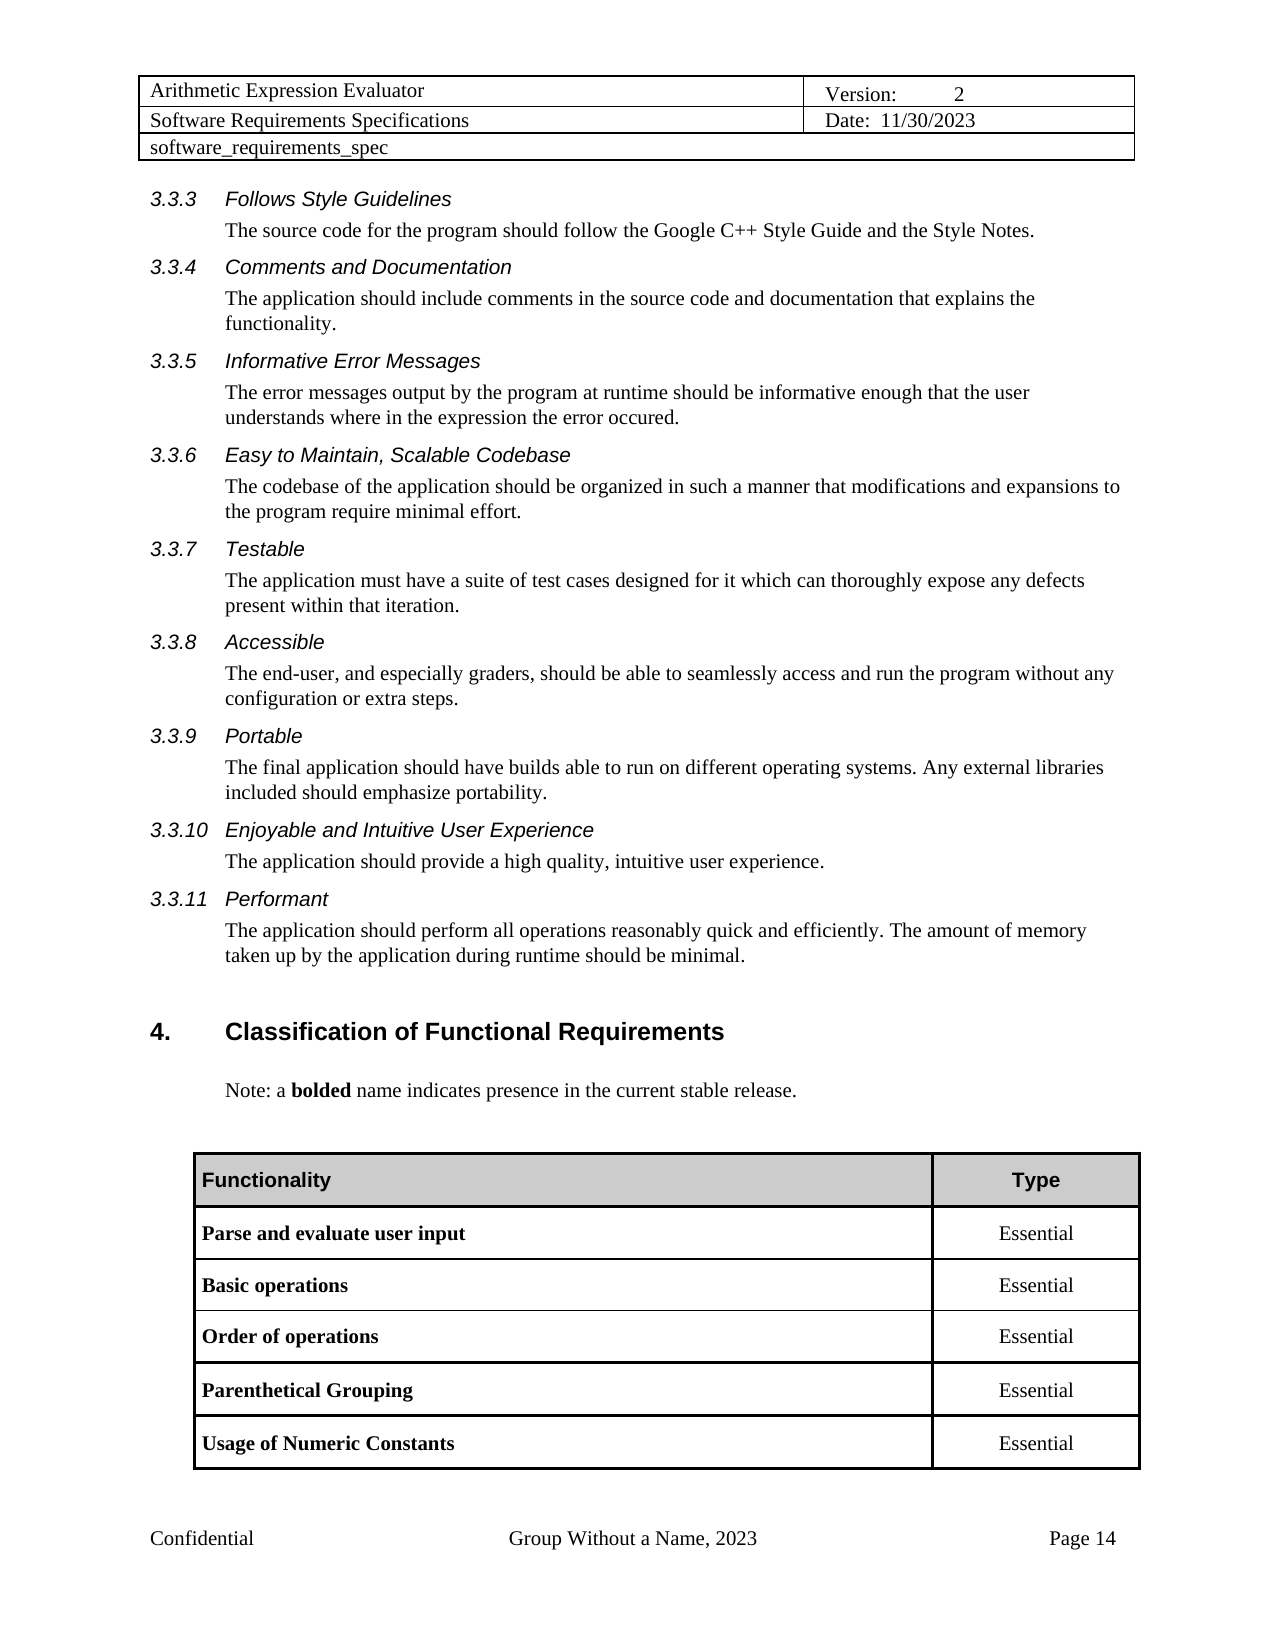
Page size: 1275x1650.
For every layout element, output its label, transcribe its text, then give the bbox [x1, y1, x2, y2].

subtitle Performant [150, 885, 1125, 910]
subtitle Classification of Functional Requirements [150, 1017, 1125, 1045]
subtitle Follows Style Guidelines [150, 185, 1125, 210]
text The final application should have builds able to run on different operating systems. Any external libraries included should emphasize portability. [225, 754, 1125, 804]
text The end-user, and especially graders, should be able to seamlessly access and run the program without any configuration or extra steps. [225, 660, 1125, 710]
text The application should perform all operations reasonably quick and efficiently. The amount of memory taken up by the application during runtime should be minimal. [225, 917, 1125, 967]
subtitle Testable [150, 535, 1125, 560]
table_cell Parenthetical Grouping [196, 1364, 931, 1414]
table_cell Essential [934, 1417, 1138, 1467]
text The application must have a suite of test cases designed for it which can thoroughly expose any defects present within that iteration. [225, 567, 1125, 617]
table_cell Essential [934, 1208, 1138, 1258]
table_cell Essential [934, 1260, 1138, 1309]
subtitle Informative Error Messages [150, 348, 1125, 373]
table_header Type [934, 1155, 1138, 1205]
subtitle Comments and Documentation [150, 254, 1125, 279]
table_cell Essential [934, 1311, 1138, 1361]
text The error messages output by the program at runtime should be informative enough that the user understands where in the expression the error occured. [225, 379, 1125, 429]
subtitle Easy to Maintain, Scalable Codebase [150, 442, 1125, 467]
text The application should provide a high quality, intuitive user experience. [225, 848, 1125, 873]
subtitle Accessible [150, 629, 1125, 654]
text The codebase of the application should be organized in such a manner that modifications and expansions to the program require minimal effort. [225, 473, 1125, 523]
text Note: a bolded name indicates presence in the current stable release. [225, 1077, 1125, 1102]
text The source code for the program should follow the Google C++ Style Guide and the Style Notes. [225, 217, 1125, 242]
table_header Functionality [196, 1155, 931, 1205]
table_cell Essential [934, 1364, 1138, 1414]
subtitle Enjoyable and Intuitive User Experience [150, 817, 1125, 842]
subtitle Portable [150, 723, 1125, 748]
text The application should include comments in the source code and documentation that explains the functionality. [225, 285, 1125, 335]
table_cell Usage of Numeric Constants [196, 1417, 931, 1467]
table_cell Parse and evaluate user input [196, 1208, 931, 1258]
table_cell Basic operations [196, 1260, 931, 1309]
table_cell Order of operations [196, 1311, 931, 1361]
